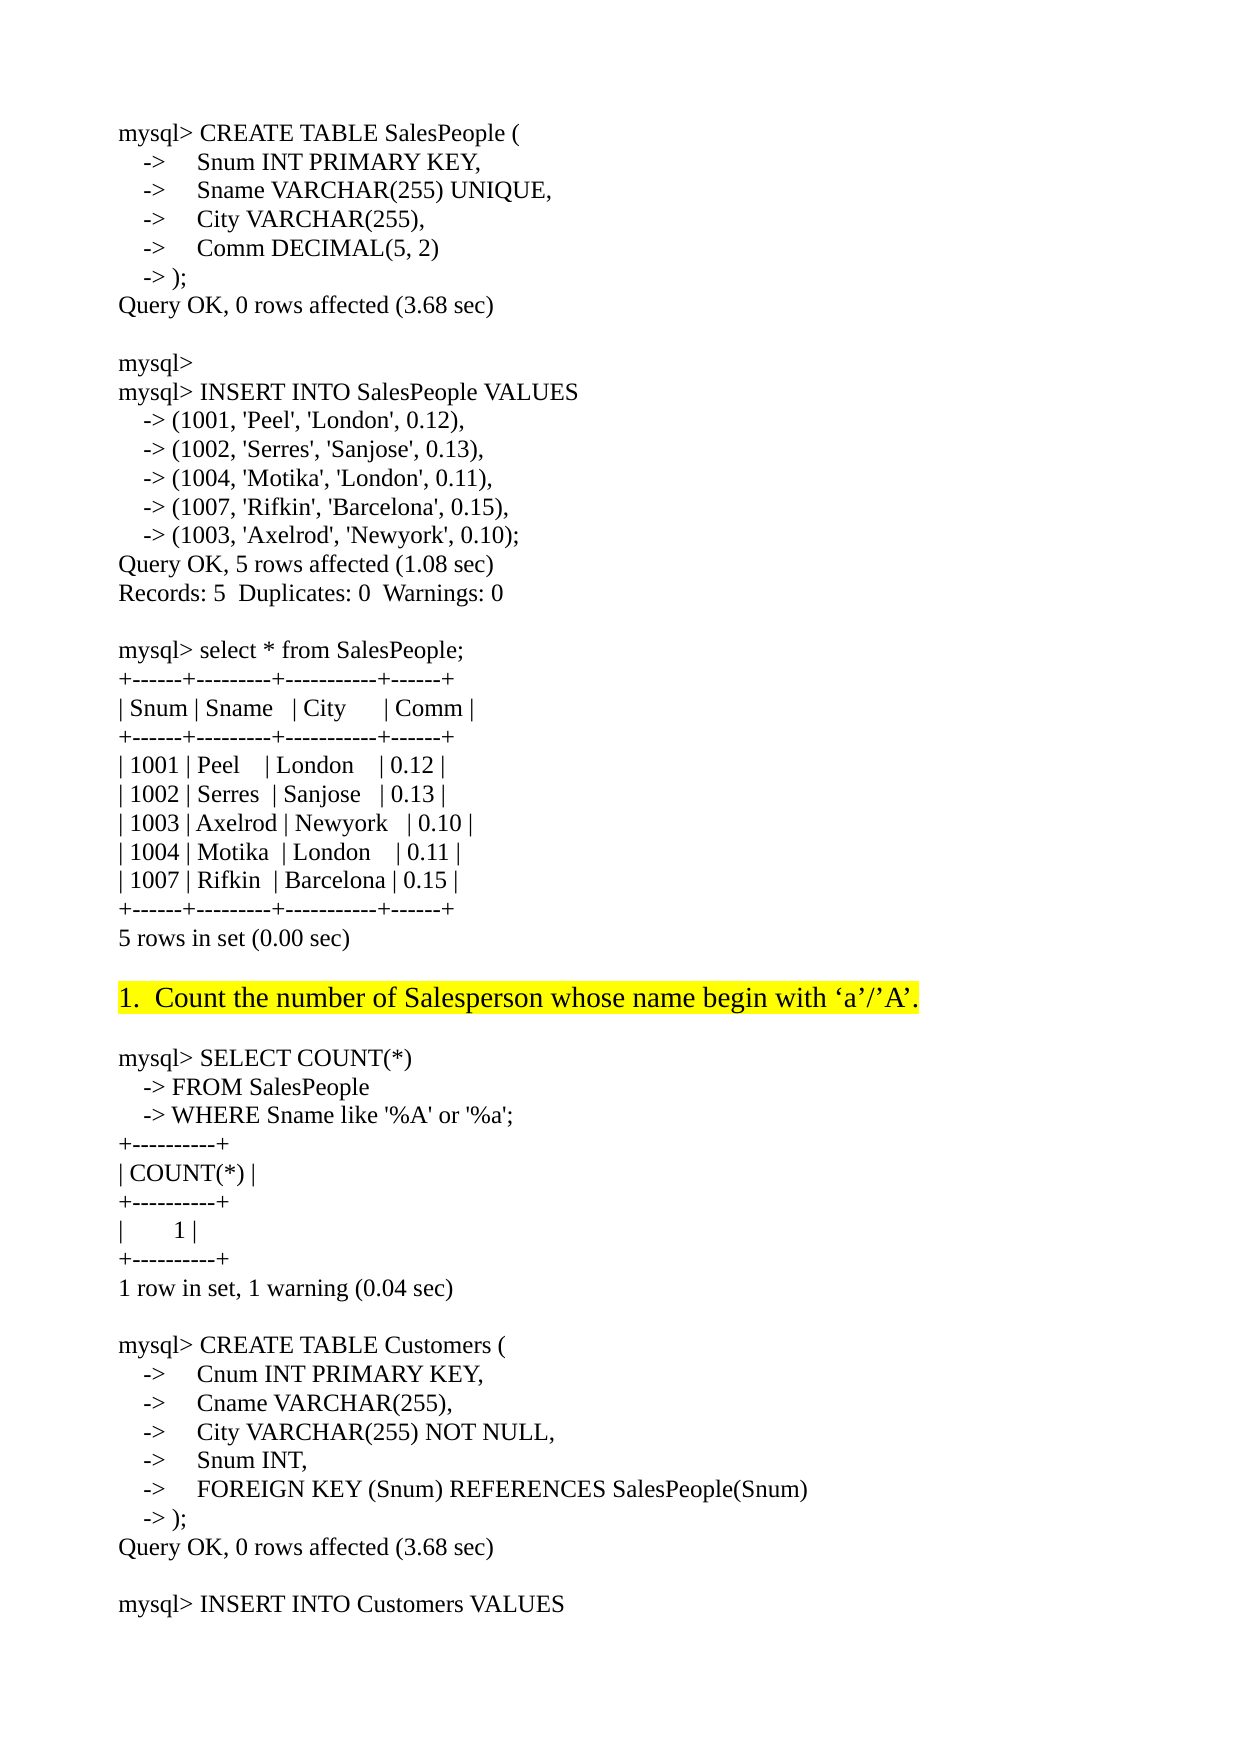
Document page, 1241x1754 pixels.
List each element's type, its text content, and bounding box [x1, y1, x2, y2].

text Records: 5 Duplicates: 0 Warnings: 0 [118, 578, 1122, 607]
text | Snum | Sname | City | Comm | [118, 693, 1122, 722]
text | COUNT(*) | [118, 1158, 1122, 1187]
text -> (1002, 'Serres', 'Sanjose', 0.13), [118, 434, 1122, 463]
text -> Cnum INT PRIMARY KEY, [118, 1359, 1122, 1388]
text mysql> INSERT INTO SalesPeople VALUES [118, 377, 1122, 406]
text -> FOREIGN KEY (Snum) REFERENCES SalesPeople(Snum) [118, 1474, 1122, 1503]
text mysql> CREATE TABLE Customers ( [118, 1330, 1122, 1359]
text -> Snum INT, [118, 1445, 1122, 1474]
text mysql> CREATE TABLE SalesPeople ( [118, 118, 1122, 147]
text -> (1001, 'Peel', 'London', 0.12), [118, 406, 1122, 434]
text -> Cname VARCHAR(255), [118, 1388, 1122, 1417]
text Query OK, 0 rows affected (3.68 sec) [118, 291, 1122, 319]
text mysql> SELECT COUNT(*) [118, 1043, 1122, 1072]
text 1 row in set, 1 warning (0.04 sec) [118, 1273, 1122, 1302]
text -> FROM SalesPeople [118, 1072, 1122, 1100]
text -> ); [118, 1503, 1122, 1532]
text | 1007 | Rifkin | Barcelona | 0.15 | [118, 866, 1122, 894]
text -> (1004, 'Motika', 'London', 0.11), [118, 463, 1122, 492]
text -> Sname VARCHAR(255) UNIQUE, [118, 176, 1122, 204]
text -> City VARCHAR(255) NOT NULL, [118, 1417, 1122, 1445]
text +----------+ [118, 1187, 1122, 1215]
text +----------+ [118, 1129, 1122, 1158]
text Query OK, 5 rows affected (1.08 sec) [118, 549, 1122, 578]
text -> City VARCHAR(255), [118, 204, 1122, 233]
text | 1001 | Peel | London | 0.12 | [118, 751, 1122, 779]
text 5 rows in set (0.00 sec) [118, 923, 1122, 952]
text -> (1007, 'Rifkin', 'Barcelona', 0.15), [118, 492, 1122, 521]
text +------+---------+-----------+------+ [118, 722, 1122, 751]
text +------+---------+-----------+------+ [118, 664, 1122, 693]
text 1. Count the number of Salesperson whose name begin with ‘a’/’A’. [118, 981, 1122, 1014]
text | 1004 | Motika | London | 0.11 | [118, 837, 1122, 866]
text +------+---------+-----------+------+ [118, 894, 1122, 923]
text mysql> INSERT INTO Customers VALUES [118, 1589, 1122, 1618]
text | 1 | [118, 1215, 1122, 1244]
text -> Comm DECIMAL(5, 2) [118, 233, 1122, 262]
text -> (1003, 'Axelrod', 'Newyork', 0.10); [118, 521, 1122, 549]
text | 1003 | Axelrod | Newyork | 0.10 | [118, 808, 1122, 837]
text +----------+ [118, 1244, 1122, 1273]
text | 1002 | Serres | Sanjose | 0.13 | [118, 779, 1122, 808]
text -> Snum INT PRIMARY KEY, [118, 147, 1122, 176]
text Query OK, 0 rows affected (3.68 sec) [118, 1532, 1122, 1560]
text mysql> [118, 348, 1122, 377]
text -> WHERE Sname like '%A' or '%a'; [118, 1100, 1122, 1129]
text -> ); [118, 262, 1122, 291]
text mysql> select * from SalesPeople; [118, 636, 1122, 664]
